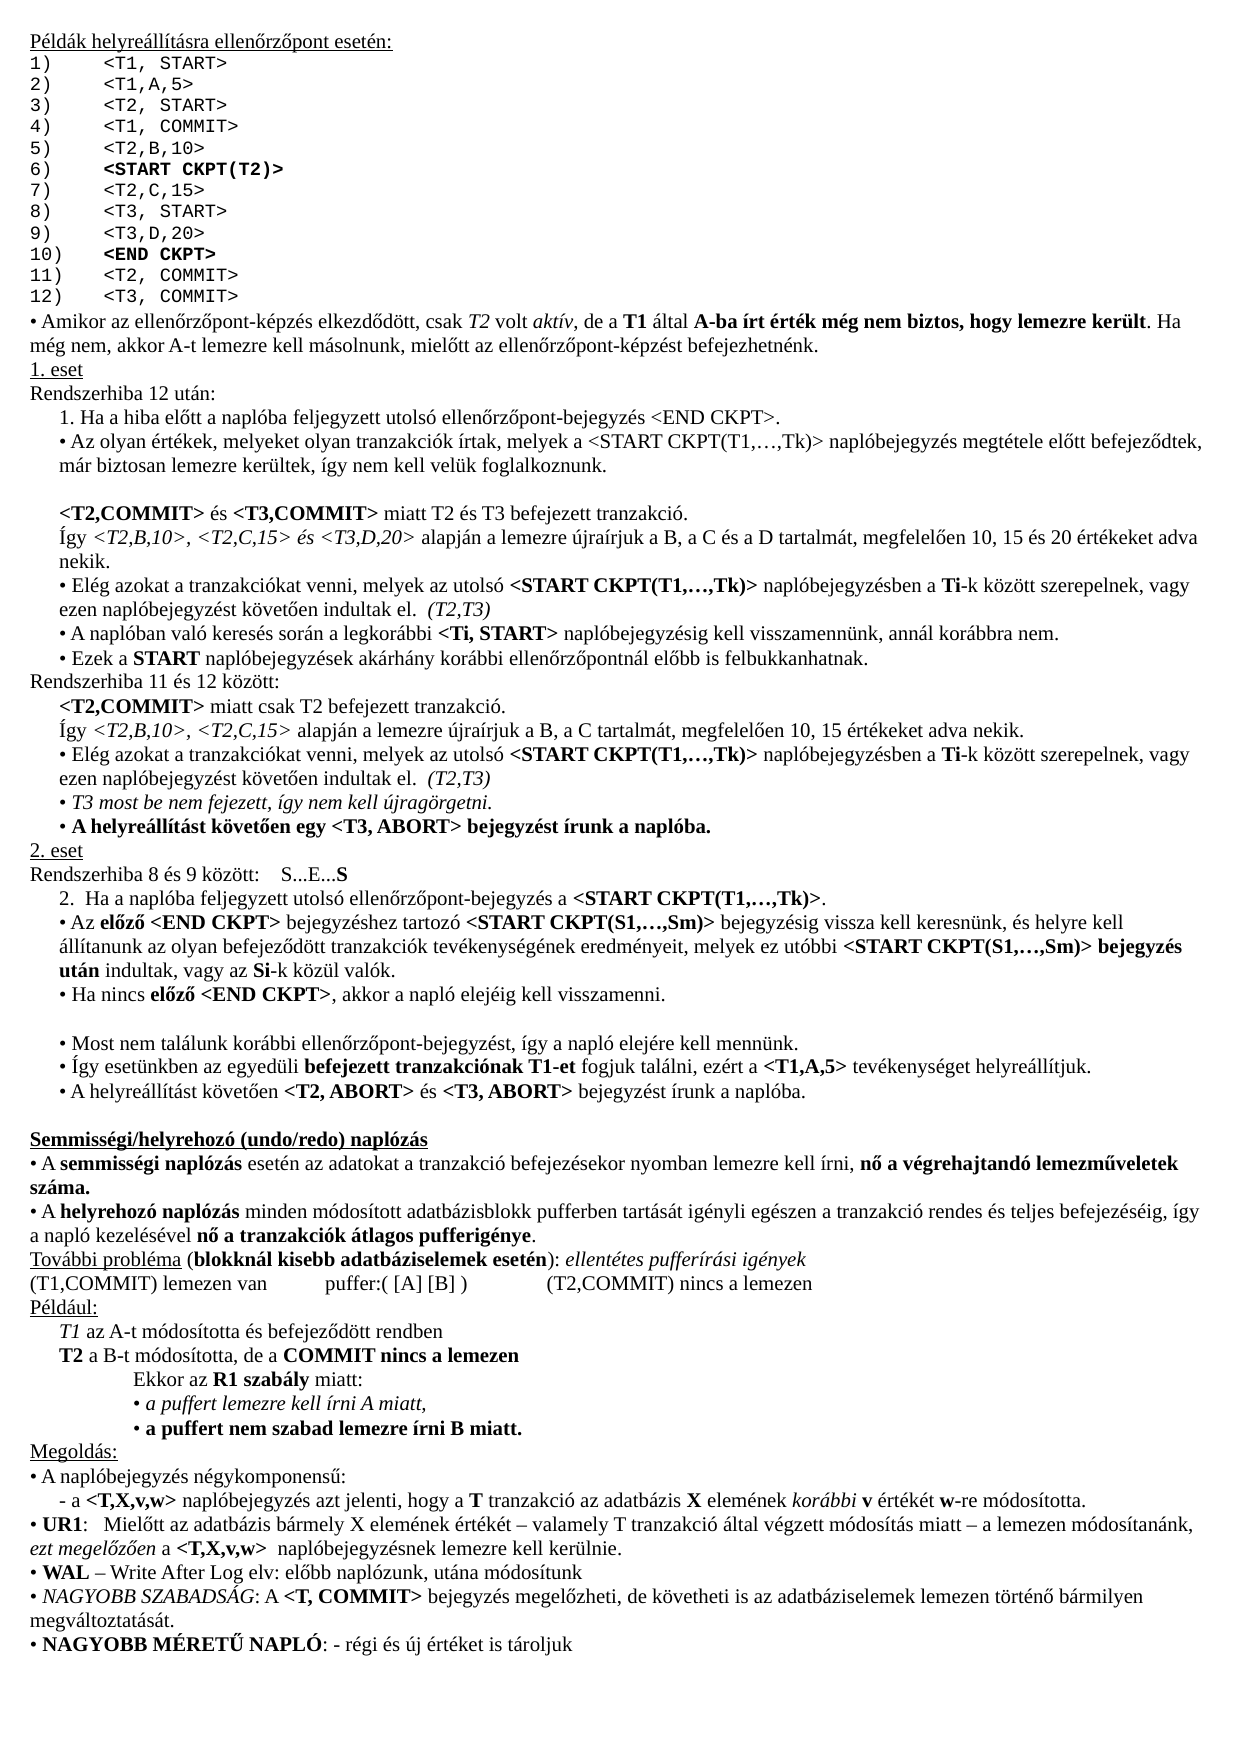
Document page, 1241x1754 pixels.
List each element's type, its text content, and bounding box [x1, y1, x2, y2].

text Példák helyreállításra ellenőrzőpont esetén: 1) <T1, START> 2) <T1,A,5> 3) <T2, START> 4) <T1, COMMIT> 5) <T2,B,10> 6) <START CKPT(T2)> 7) <T2,C,15> 8) <T3, START> 9) <T3,D,20> 10) <END CKPT> 11) <T2, COMMIT> 12) <T3, COMMIT> [29, 29, 1211, 308]
text Rendszerhiba 8 és 9 között: S...E...S 2. Ha a naplóba feljegyzett utolsó ellenőrzőpont-bejegyzés a <START CKPT(T1,…,Tk)>. • Az előző <END CKPT> bejegyzéshez tartozó <START CKPT(S1,…,Sm)> bejegyzésig vissza kell keresnünk, és helyre kell állítanunk az olyan befejeződött tranzakciók tevékenységének eredményeit, melyek ez utóbbi <START CKPT(S1,…,Sm)> bejegyzés után indultak, vagy az Si-k közül valók. • Ha nincs előző <END CKPT>, akkor a napló elejéig kell visszamenni. • Most nem találunk korábbi ellenőrzőpont-bejegyzést, így a napló elejére kell mennünk. • Így esetünkben az egyedüli befejezett tranzakciónak T1-et fogjuk találni, ezért a <T1,A,5> tevékenységet helyreállítjuk. • A helyreállítást követően <T2, ABORT> és <T3, ABORT> bejegyzést írunk a naplóba. [29, 862, 1211, 1103]
text Rendszerhiba 11 és 12 között: <T2,COMMIT> miatt csak T2 befejezett tranzakció. Így <T2,B,10>, <T2,C,15> alapján a lemezre újraírjuk a B, a C tartalmát, megfelelően 10, 15 értékeket adva nekik. • Elég azokat a tranzakciókat venni, melyek az utolsó <START CKPT(T1,…,Tk)> naplóbejegyzésben a Ti-k között szerepelnek, vagy ezen naplóbejegyzést követően indultak el. (T2,T3) • T3 most be nem fejezett, így nem kell újragörgetni. • A helyreállítást követően egy <T3, ABORT> bejegyzést írunk a naplóba. [29, 669, 1211, 838]
text • UR1: Mielőtt az adatbázis bármely X elemének értékét – valamely T tranzakció által végzett módosítás miatt – a lemezen módosítanánk, ezt megelőzően a <T,X,v,w> naplóbejegyzésnek lemezre kell kerülnie. [29, 1512, 1211, 1560]
text • NAGYOBB SZABADSÁG: A <T, COMMIT> bejegyzés megelőzheti, de követheti is az adatbáziselemek lemezen történő bármilyen megváltoztatását. [29, 1584, 1211, 1632]
text (T1,COMMIT) lemezen van puffer:( [A] [B] ) (T2,COMMIT) nincs a lemezen [29, 1271, 1211, 1295]
text Például: T1 az A-t módosította és befejeződött rendben T2 a B-t módosította, de a COMMIT nincs a lemezen Ekkor az R1 szabály miatt: • a puffert lemezre kell írni A miatt, • a puffert nem szabad lemezre írni B miatt. [29, 1295, 1211, 1439]
text További probléma (blokknál kisebb adatbáziselemek esetén): ellentétes pufferírási igények [29, 1247, 1211, 1271]
text • WAL – Write After Log elv: előbb naplózunk, utána módosítunk [29, 1560, 1211, 1584]
text Rendszerhiba 12 után: 1. Ha a hiba előtt a naplóba feljegyzett utolsó ellenőrzőpont-bejegyzés <END CKPT>. • Az olyan értékek, melyeket olyan tranzakciók írtak, melyek a <START CKPT(T1,…,Tk)> naplóbejegyzés megtétele előtt befejeződtek, már biztosan lemezre kerültek, így nem kell velük foglalkoznunk. <T2,COMMIT> és <T3,COMMIT> miatt T2 és T3 befejezett tranzakció. Így <T2,B,10>, <T2,C,15> és <T3,D,20> alapján a lemezre újraírjuk a B, a C és a D tartalmát, megfelelően 10, 15 és 20 értékeket adva nekik. • Elég azokat a tranzakciókat venni, melyek az utolsó <START CKPT(T1,…,Tk)> naplóbejegyzésben a Ti-k között szerepelnek, vagy ezen naplóbejegyzést követően indultak el. (T2,T3) • A naplóban való keresés során a legkorábbi <Ti, START> naplóbejegyzésig kell visszamennünk, annál korábbra nem. • Ezek a START naplóbejegyzések akárhány korábbi ellenőrzőpontnál előbb is felbukkanhatnak. [29, 381, 1211, 669]
text 2. eset [29, 838, 1211, 862]
text • Amikor az ellenőrzőpont-képzés elkezdődött, csak T2 volt aktív, de a T1 által A-ba írt érték még nem biztos, hogy lemezre került. Ha még nem, akkor A-t lemezre kell másolnunk, mielőtt az ellenőrzőpont-képzést befejezhetnénk. [29, 308, 1211, 357]
text Megoldás: [29, 1439, 1211, 1463]
text 1. eset [29, 357, 1211, 381]
text • NAGYOBB MÉRETŰ NAPLÓ: - régi és új értéket is tároljuk [29, 1632, 1211, 1656]
text • A naplóbejegyzés négykomponensű: - a <T,X,v,w> naplóbejegyzés azt jelenti, hogy a T tranzakció az adatbázis X elemének korábbi v értékét w-re módosította. [29, 1463, 1211, 1512]
text Semmisségi/helyrehozó (undo/redo) naplózás [29, 1127, 1211, 1151]
text • A semmisségi naplózás esetén az adatokat a tranzakció befejezésekor nyomban lemezre kell írni, nő a végrehajtandó lemezműveletek száma. • A helyrehozó naplózás minden módosított adatbázisblokk pufferben tartását igényli egészen a tranzakció rendes és teljes befejezéséig, így a napló kezelésével nő a tranzakciók átlagos pufferigénye. [29, 1151, 1211, 1247]
